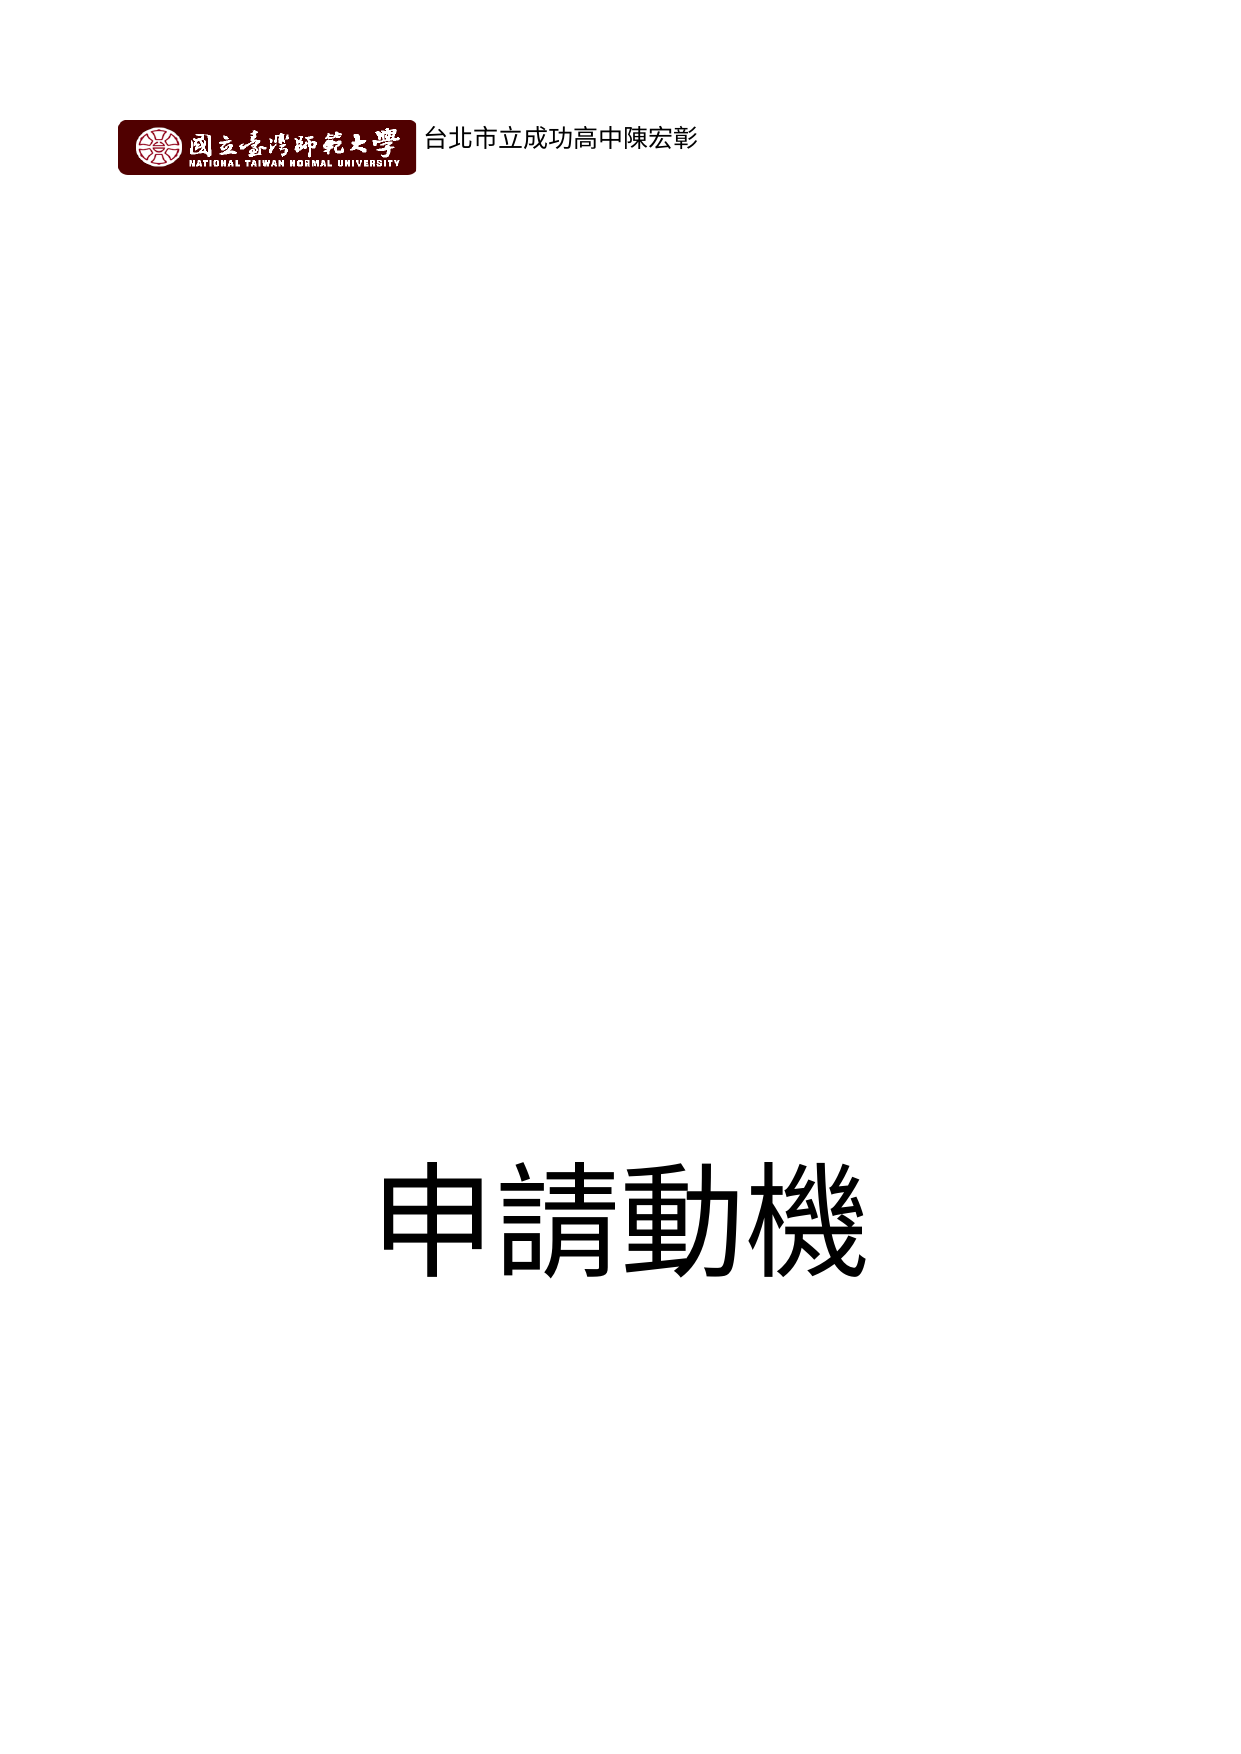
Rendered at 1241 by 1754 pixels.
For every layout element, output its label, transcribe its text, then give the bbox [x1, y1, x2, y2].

text 申請動機 [118, 1122, 1122, 1303]
picture [118, 120, 417, 175]
